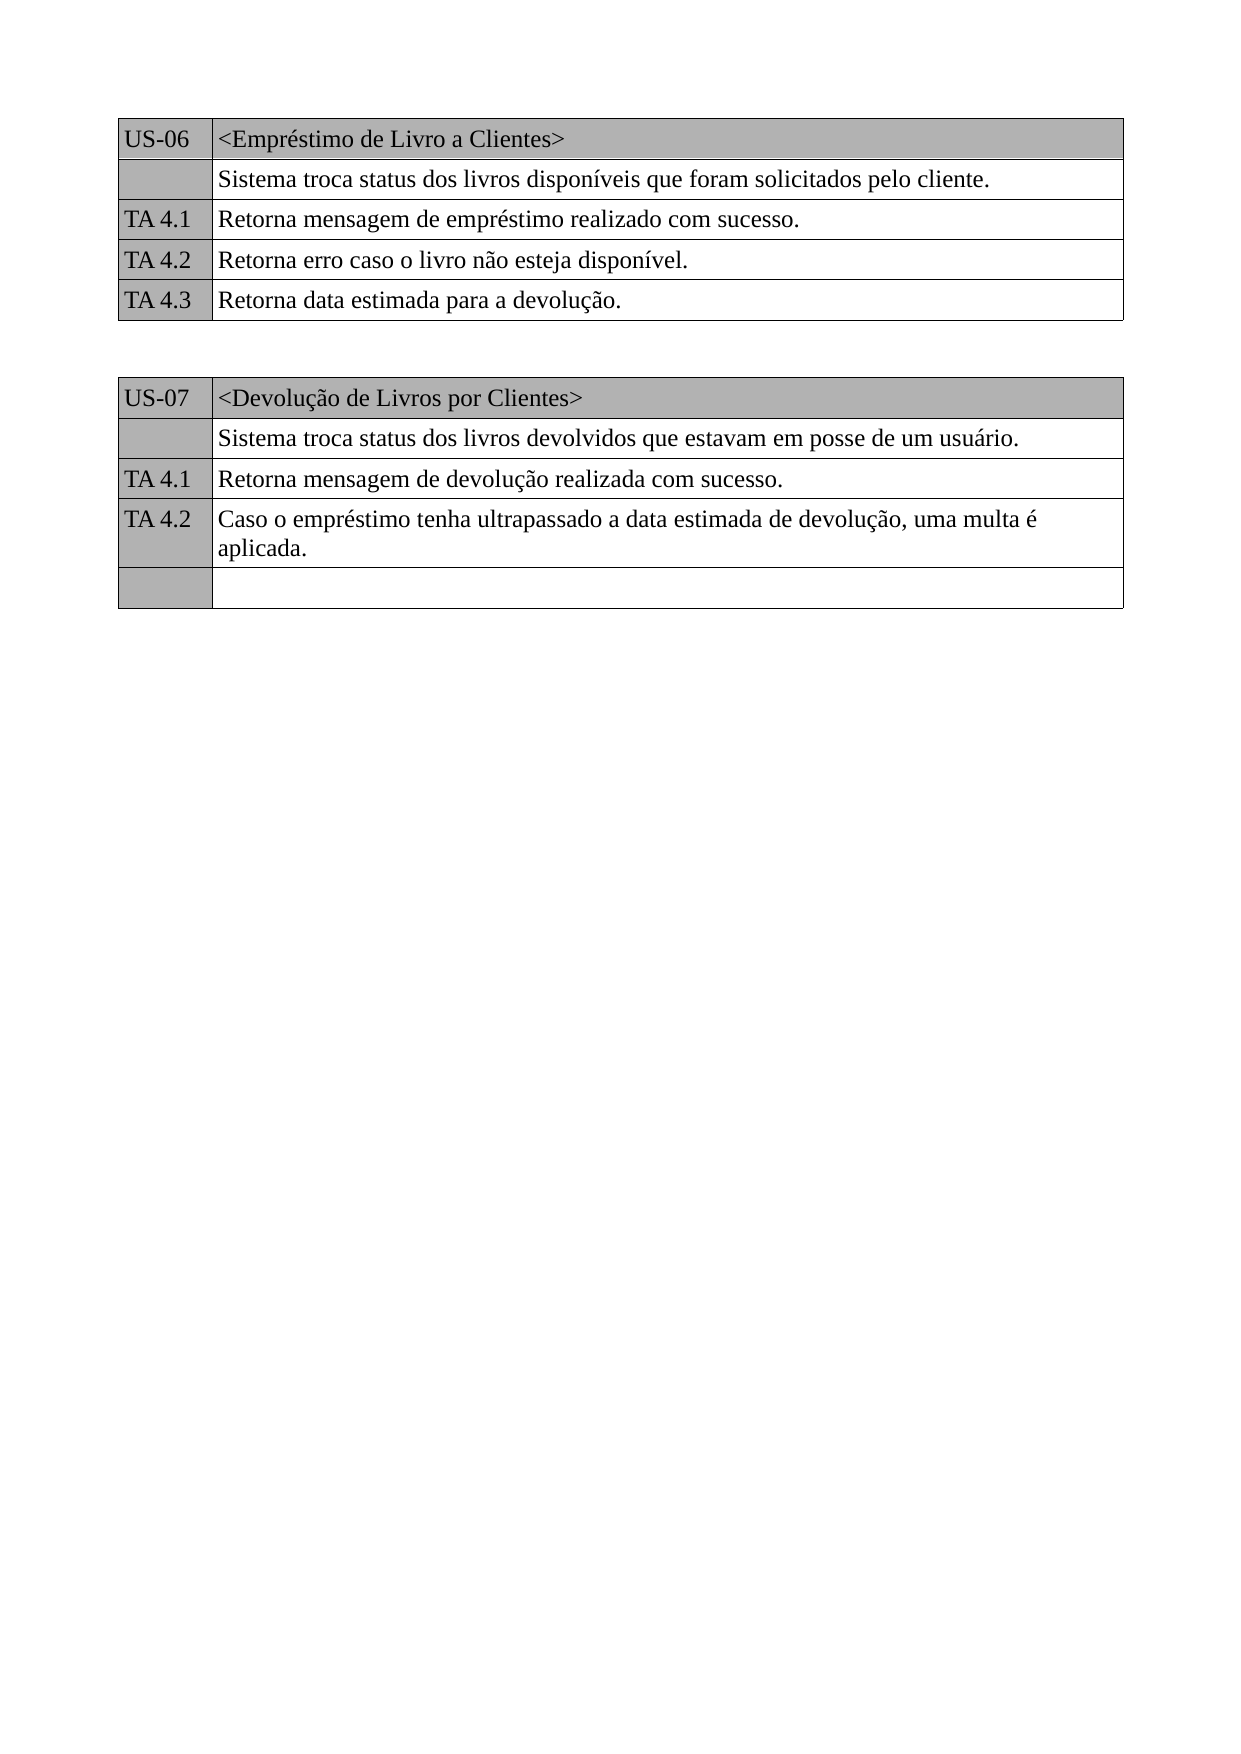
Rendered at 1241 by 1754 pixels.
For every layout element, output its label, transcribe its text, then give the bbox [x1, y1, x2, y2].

table_cell [119, 160, 212, 199]
table_cell TA 4.2 [119, 499, 212, 567]
table_header <Devolução de Livros por Clientes> [213, 378, 1123, 418]
table_cell [213, 568, 1123, 608]
table_header US-06 [119, 119, 212, 158]
table_cell TA 4.2 [119, 240, 212, 279]
table_cell Retorna data estimada para a devolução. [213, 280, 1123, 320]
table_cell Retorna mensagem de empréstimo realizado com sucesso. [213, 200, 1123, 239]
table_header <Empréstimo de Livro a Clientes> [213, 119, 1123, 158]
table_cell TA 4.1 [119, 200, 212, 239]
table_header US-07 [119, 378, 212, 418]
table_cell [119, 419, 212, 458]
table_cell [119, 568, 212, 608]
table_cell Caso o empréstimo tenha ultrapassado a data estimada de devolução, uma multa é aplicada. [213, 499, 1123, 567]
table_cell Sistema troca status dos livros devolvidos que estavam em posse de um usuário. [213, 419, 1123, 458]
table_cell TA 4.3 [119, 280, 212, 320]
table_cell TA 4.1 [119, 459, 212, 498]
table_cell Retorna mensagem de devolução realizada com sucesso. [213, 459, 1123, 498]
table_cell Retorna erro caso o livro não esteja disponível. [213, 240, 1123, 279]
table_cell Sistema troca status dos livros disponíveis que foram solicitados pelo cliente. [213, 160, 1123, 199]
